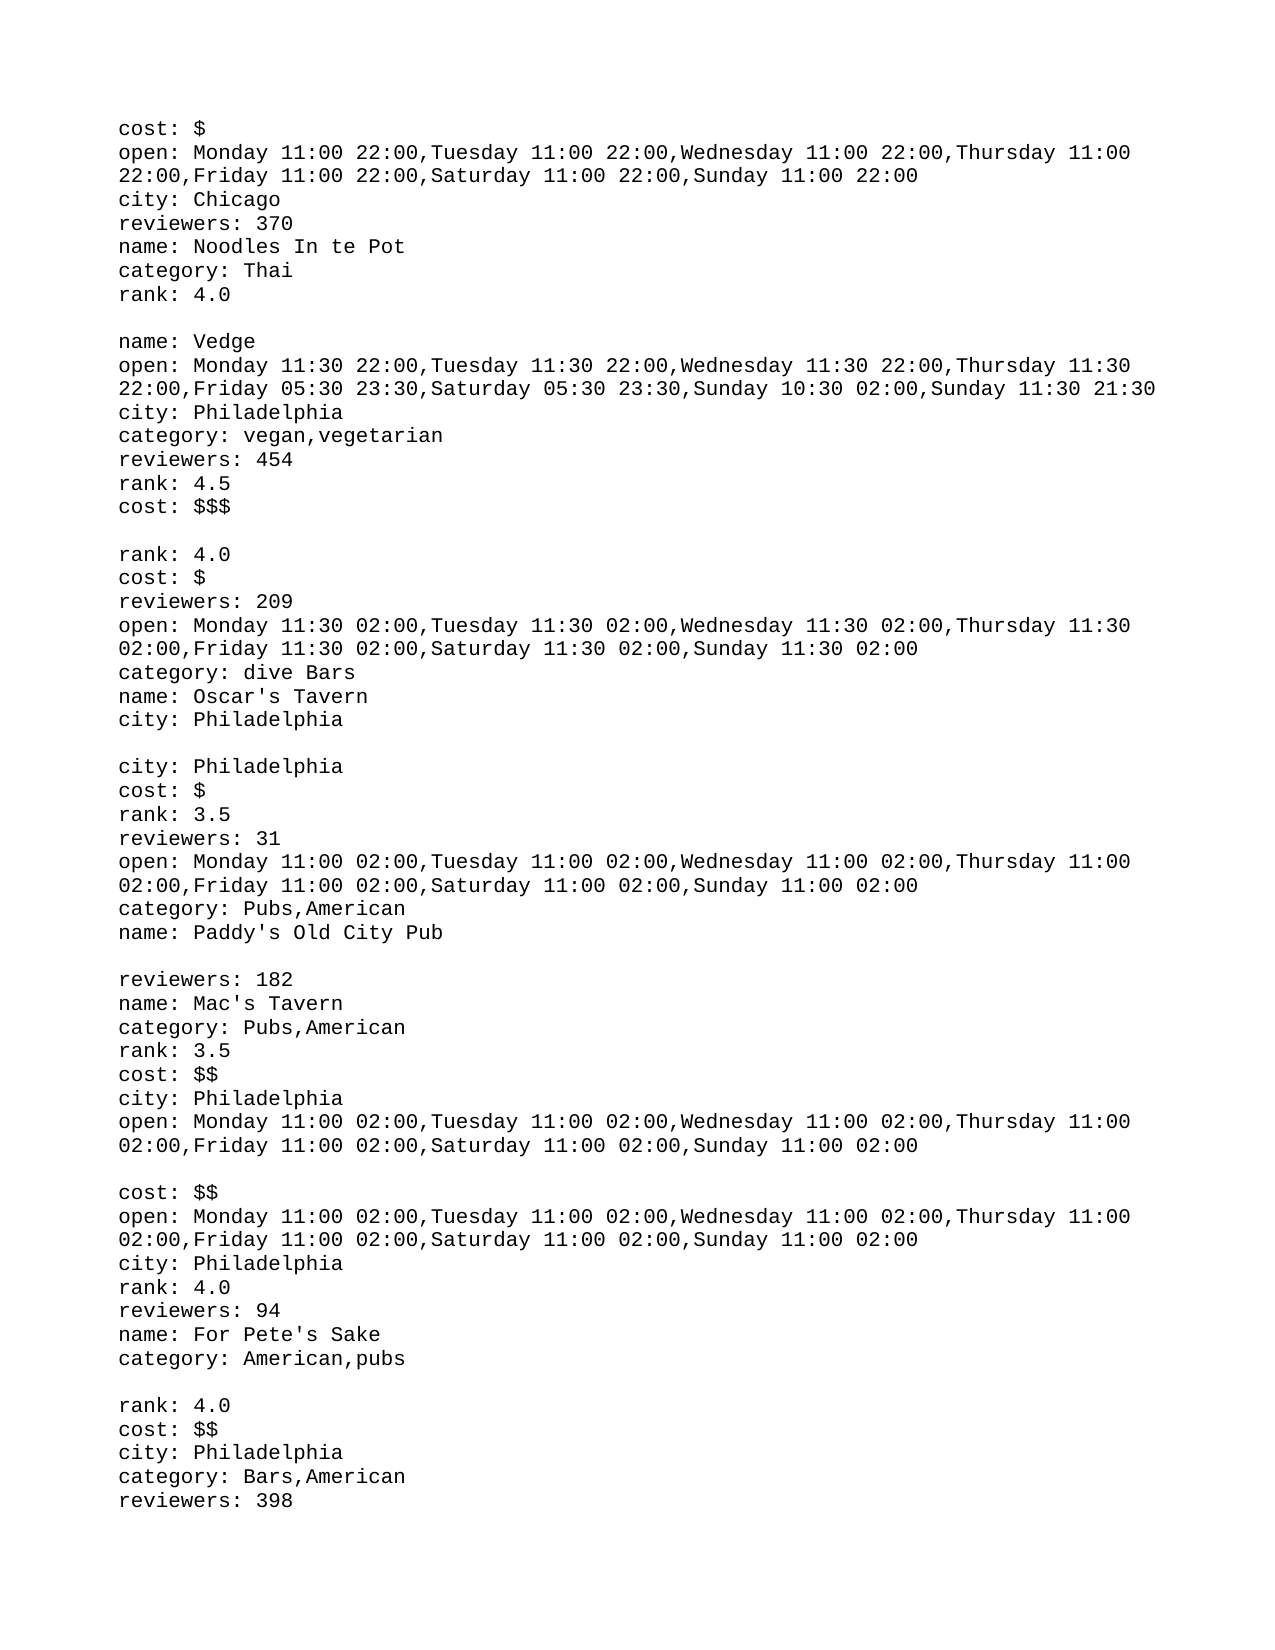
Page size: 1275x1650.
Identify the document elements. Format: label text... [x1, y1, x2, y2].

text city: Philadelphia [118, 1088, 1157, 1111]
text rank: 4.0 [118, 1395, 1157, 1419]
text city: Chicago [118, 189, 1157, 213]
text cost: $$ [118, 1419, 1157, 1442]
text open: Monday 11:30 02:00,Tuesday 11:30 02:00,Wednesday 11:30 02:00,Thursday 11:30 02:00,Friday 11:30 02:00,Saturday 11:30 02:00,Sunday 11:30 02:00 [118, 615, 1157, 662]
text open: Monday 11:30 22:00,Tuesday 11:30 22:00,Wednesday 11:30 22:00,Thursday 11:30 22:00,Friday 05:30 23:30,Saturday 05:30 23:30,Sunday 10:30 02:00,Sunday 11:30 21:30 [118, 354, 1157, 402]
text cost: $ [118, 780, 1157, 804]
text reviewers: 398 [118, 1489, 1157, 1513]
text name: Paddy's Old City Pub [118, 922, 1157, 946]
text cost: $$ [118, 1182, 1157, 1206]
text category: dive Bars [118, 662, 1157, 686]
text cost: $ [118, 567, 1157, 591]
text rank: 4.0 [118, 1277, 1157, 1300]
text name: Mac's Tavern [118, 993, 1157, 1017]
text cost: $$$ [118, 496, 1157, 520]
text name: Noodles In te Pot [118, 236, 1157, 260]
text category: Bars,American [118, 1466, 1157, 1489]
text reviewers: 370 [118, 213, 1157, 236]
text category: Pubs,American [118, 898, 1157, 922]
text reviewers: 182 [118, 969, 1157, 993]
text rank: 4.0 [118, 544, 1157, 567]
text reviewers: 31 [118, 827, 1157, 851]
text city: Philadelphia [118, 1442, 1157, 1466]
text name: Vedge [118, 331, 1157, 354]
text city: Philadelphia [118, 402, 1157, 426]
text rank: 4.0 [118, 284, 1157, 307]
text cost: $$ [118, 1064, 1157, 1088]
text open: Monday 11:00 22:00,Tuesday 11:00 22:00,Wednesday 11:00 22:00,Thursday 11:00 22:00,Friday 11:00 22:00,Saturday 11:00 22:00,Sunday 11:00 22:00 [118, 142, 1157, 189]
text cost: $ [118, 118, 1157, 142]
text city: Philadelphia [118, 1253, 1157, 1277]
text open: Monday 11:00 02:00,Tuesday 11:00 02:00,Wednesday 11:00 02:00,Thursday 11:00 02:00,Friday 11:00 02:00,Saturday 11:00 02:00,Sunday 11:00 02:00 [118, 1206, 1157, 1253]
text reviewers: 454 [118, 449, 1157, 473]
text category: vegan,vegetarian [118, 426, 1157, 449]
text name: For Pete's Sake [118, 1324, 1157, 1348]
text reviewers: 94 [118, 1300, 1157, 1324]
text rank: 3.5 [118, 1040, 1157, 1064]
text open: Monday 11:00 02:00,Tuesday 11:00 02:00,Wednesday 11:00 02:00,Thursday 11:00 02:00,Friday 11:00 02:00,Saturday 11:00 02:00,Sunday 11:00 02:00 [118, 851, 1157, 898]
text category: Pubs,American [118, 1017, 1157, 1040]
text city: Philadelphia [118, 757, 1157, 780]
text reviewers: 209 [118, 591, 1157, 615]
text rank: 3.5 [118, 804, 1157, 827]
text category: Thai [118, 260, 1157, 284]
text rank: 4.5 [118, 473, 1157, 496]
text open: Monday 11:00 02:00,Tuesday 11:00 02:00,Wednesday 11:00 02:00,Thursday 11:00 02:00,Friday 11:00 02:00,Saturday 11:00 02:00,Sunday 11:00 02:00 [118, 1111, 1157, 1158]
text category: American,pubs [118, 1348, 1157, 1371]
text city: Philadelphia [118, 709, 1157, 733]
text name: Oscar's Tavern [118, 686, 1157, 709]
